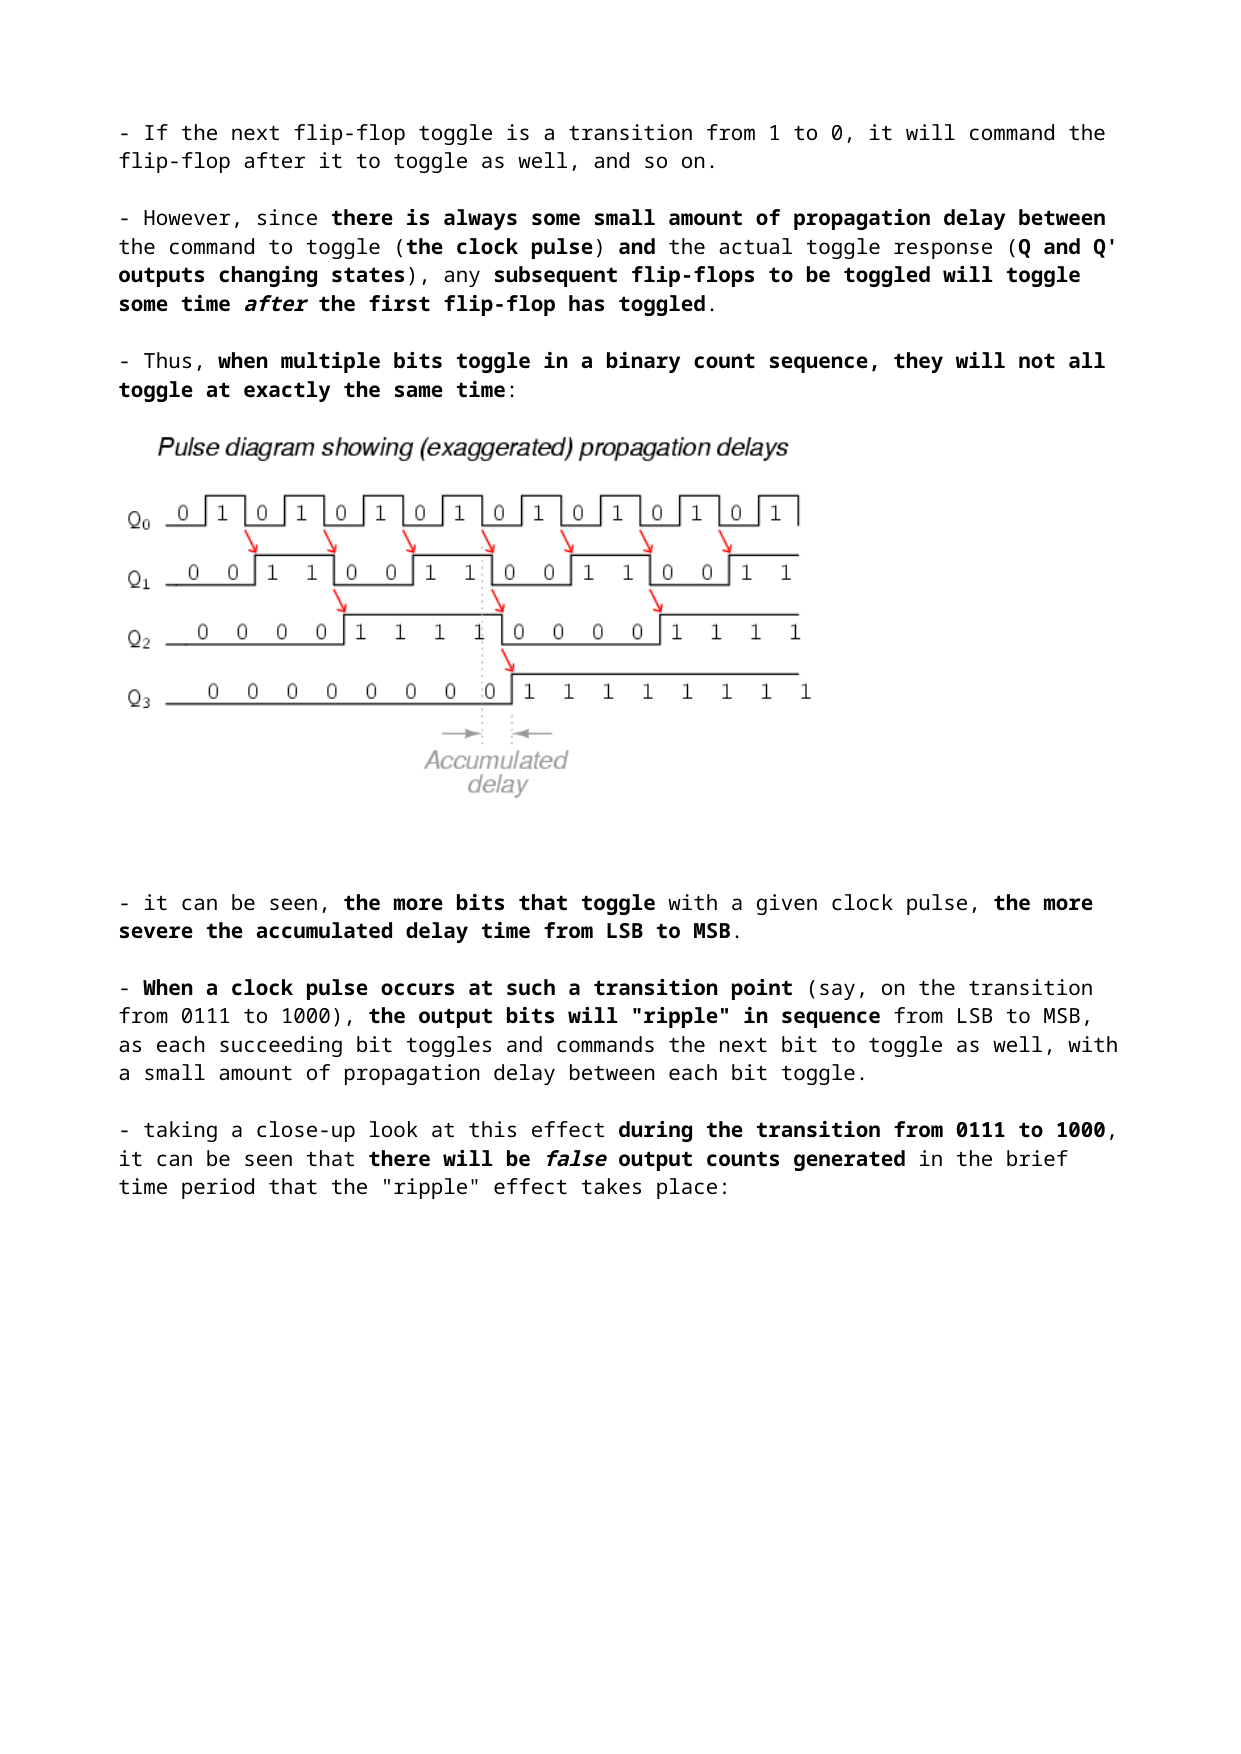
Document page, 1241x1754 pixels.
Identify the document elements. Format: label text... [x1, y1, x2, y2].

text - taking a close-up look at this effect during the transition from 0111 to 1000, it can be seen that there will be false output counts generated in the brief time period that the "ripple" effect takes place: [118, 1115, 1122, 1201]
text - However, since there is always some small amount of propagation delay between the command to toggle (the clock pulse) and the actual toggle response (Q and Q' outputs changing states), any subsequent flip-flops to be toggled will toggle some time after the first flip-flop has toggled. [118, 203, 1122, 317]
picture [118, 433, 820, 802]
text - it can be seen, the more bits that toggle with a given clock pulse, the more severe the accumulated delay time from LSB to MSB. [118, 888, 1122, 945]
text - When a clock pulse occurs at such a transition point (say, on the transition from 0111 to 1000), the output bits will "ripple" in sequence from LSB to MSB, as each succeeding bit toggles and commands the next bit to toggle as well, with a small amount of propagation delay between each bit toggle. [118, 973, 1122, 1087]
text - If the next flip-flop toggle is a transition from 1 to 0, it will command the flip-flop after it to toggle as well, and so on. [118, 118, 1122, 175]
text - Thus, when multiple bits toggle in a binary count sequence, they will not all toggle at exactly the same time: [118, 347, 1122, 403]
